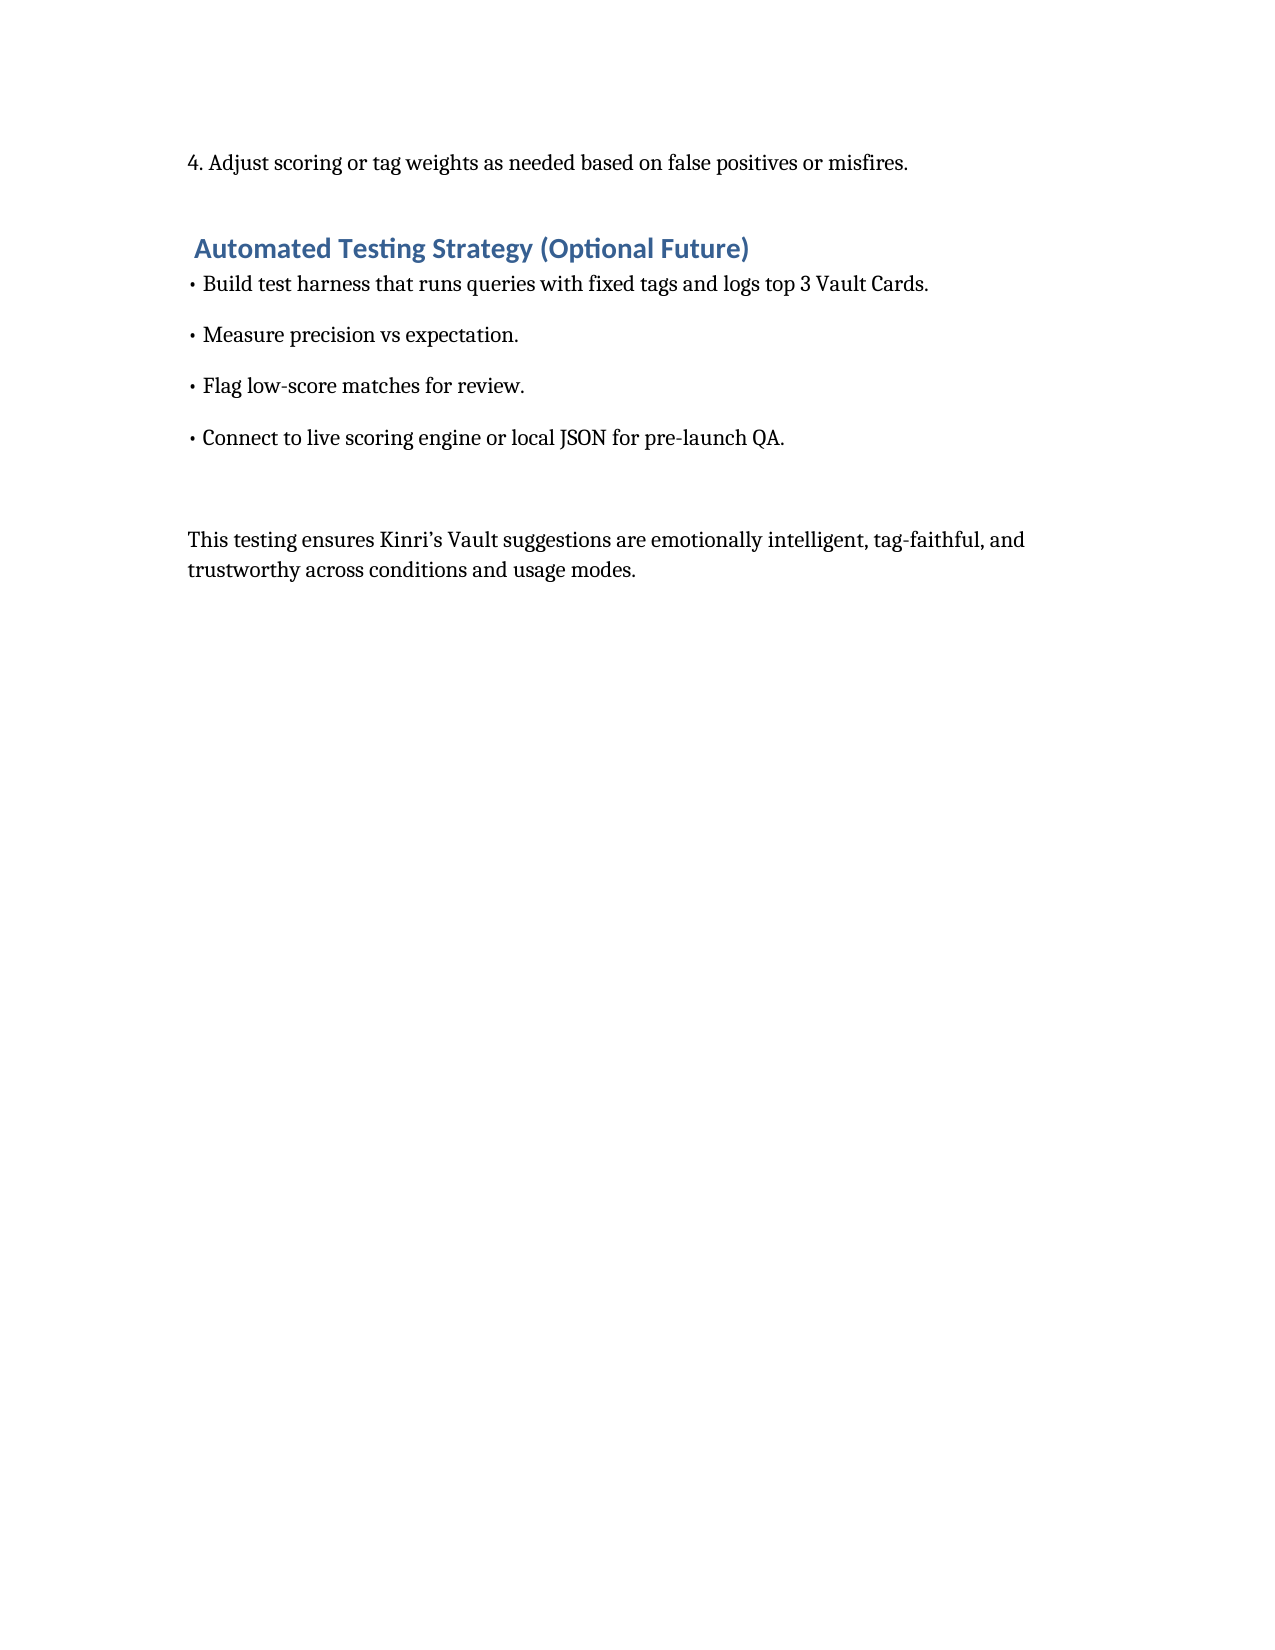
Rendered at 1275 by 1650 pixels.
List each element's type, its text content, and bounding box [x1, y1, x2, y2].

text • Measure precision vs expectation. [187, 322, 1087, 348]
text • Build test harness that runs queries with fixed tags and logs top 3 Vault Cards. [187, 271, 1087, 297]
text This testing ensures Kinri’s Vault suggestions are emotionally intelligent, tag-faithful, and trustworthy across conditions and usage modes. [187, 526, 1087, 583]
text • Flag low-score matches for review. [187, 373, 1087, 399]
subtitle Automated Testing Strategy (Optional Future) [187, 230, 1087, 266]
text 4. Adjust scoring or tag weights as needed based on false positives or misfires. [187, 150, 1087, 176]
text • Connect to live scoring engine or local JSON for pre-launch QA. [187, 424, 1087, 451]
